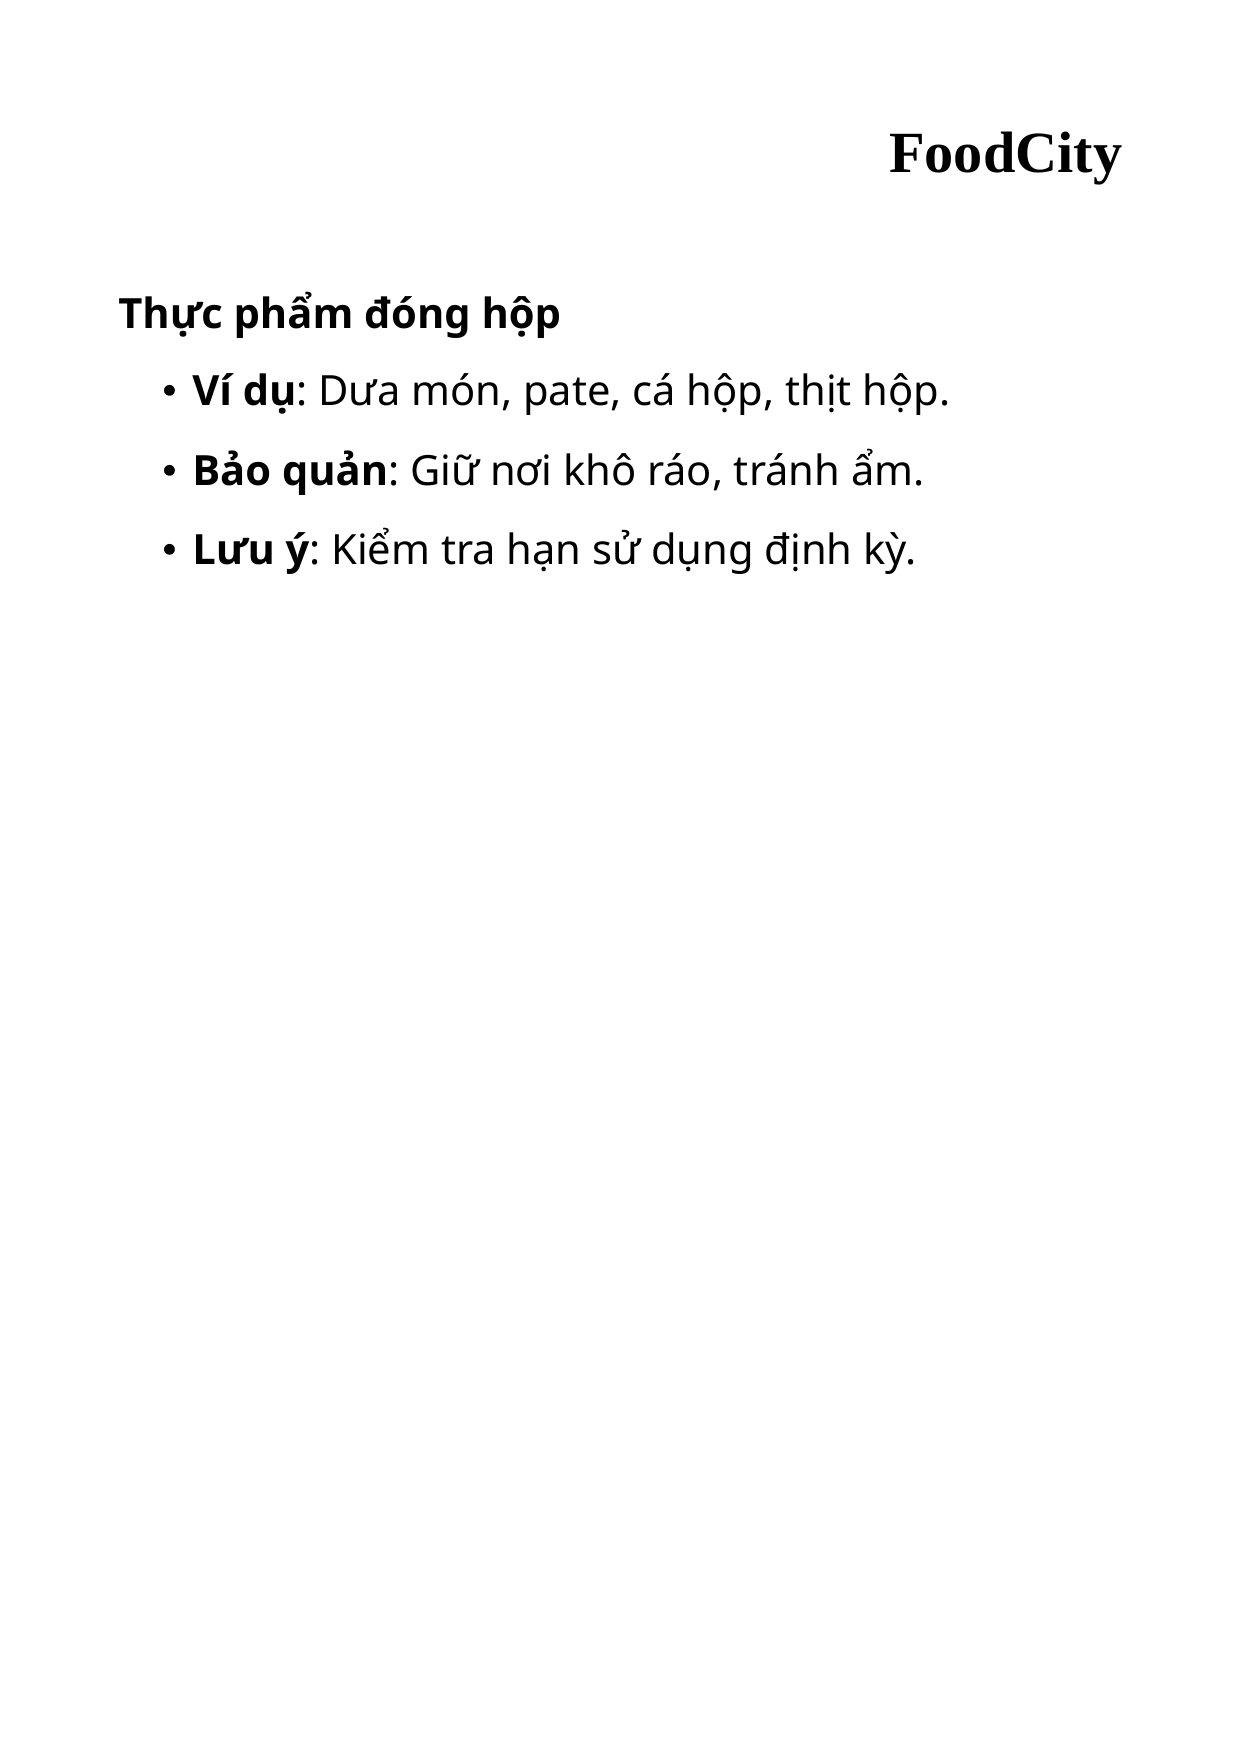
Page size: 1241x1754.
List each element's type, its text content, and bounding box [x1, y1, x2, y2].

list Ví dụ: Dưa món, pate, cá hộp, thịt hộp. [162, 361, 1122, 418]
list Bảo quản: Giữ nơi khô ráo, tránh ẩm. [162, 440, 1122, 497]
subtitle Thực phẩm đóng hộp [118, 284, 1122, 341]
list Lưu ý: Kiểm tra hạn sử dụng định kỳ. [162, 519, 1122, 576]
